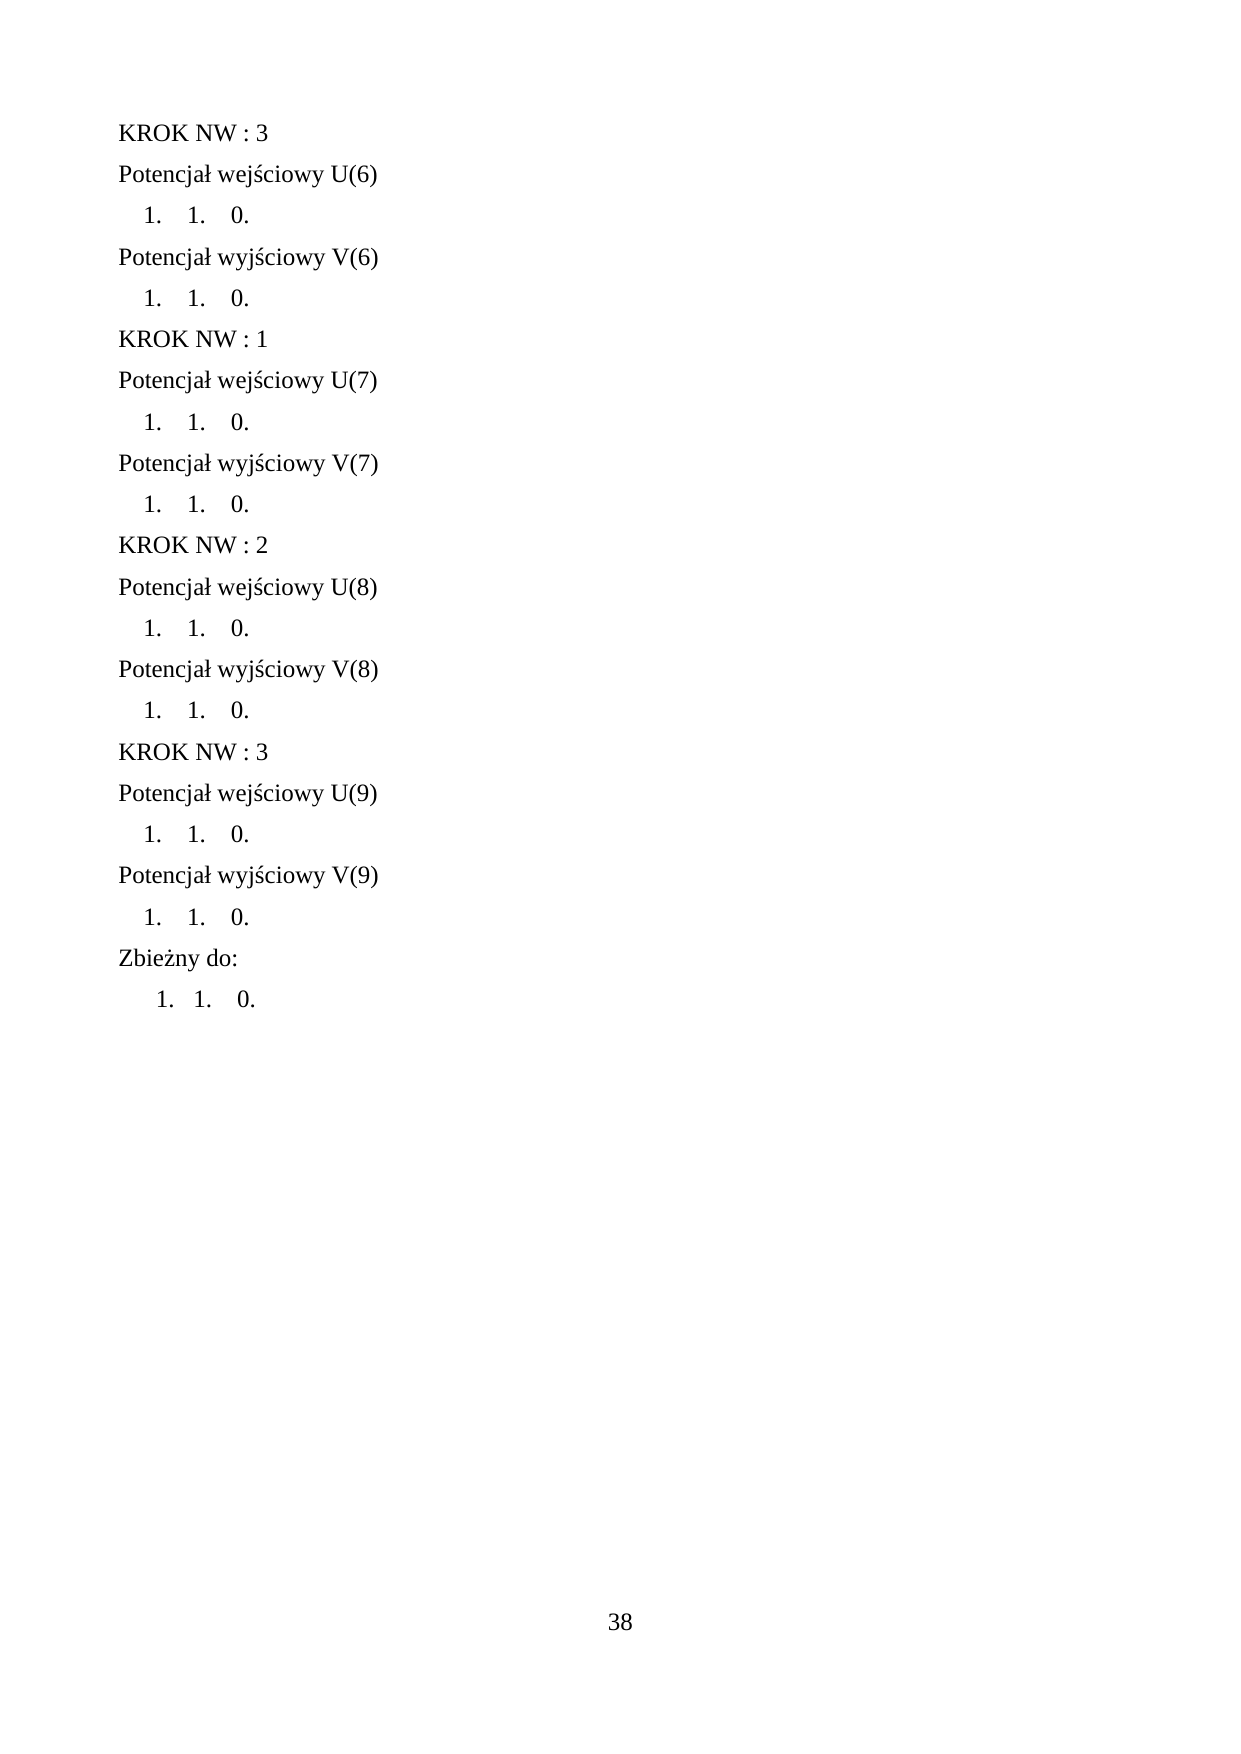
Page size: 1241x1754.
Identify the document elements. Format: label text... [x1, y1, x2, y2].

text Potencjał wejściowy U(6) [118, 159, 1122, 188]
text Zbieżny do: [118, 943, 1122, 972]
text KROK NW : 3 [118, 737, 1122, 766]
text Potencjał wejściowy U(8) [118, 572, 1122, 601]
text 1. 1. 0. [118, 201, 1122, 229]
text KROK NW : 3 [118, 118, 1122, 147]
text KROK NW : 1 [118, 324, 1122, 353]
text 1. 1. 0. [118, 407, 1122, 436]
text Potencjał wyjściowy V(8) [118, 654, 1122, 683]
list 1. 0. [156, 984, 1122, 1013]
text KROK NW : 2 [118, 531, 1122, 559]
text Potencjał wyjściowy V(6) [118, 242, 1122, 271]
text 1. 1. 0. [118, 613, 1122, 642]
text 1. 1. 0. [118, 819, 1122, 848]
text Potencjał wejściowy U(7) [118, 366, 1122, 394]
text 1. 1. 0. [118, 489, 1122, 518]
text Potencjał wejściowy U(9) [118, 778, 1122, 807]
text 1. 1. 0. [118, 696, 1122, 724]
text 1. 1. 0. [118, 283, 1122, 312]
text Potencjał wyjściowy V(9) [118, 861, 1122, 889]
text 1. 1. 0. [118, 902, 1122, 931]
text Potencjał wyjściowy V(7) [118, 448, 1122, 477]
